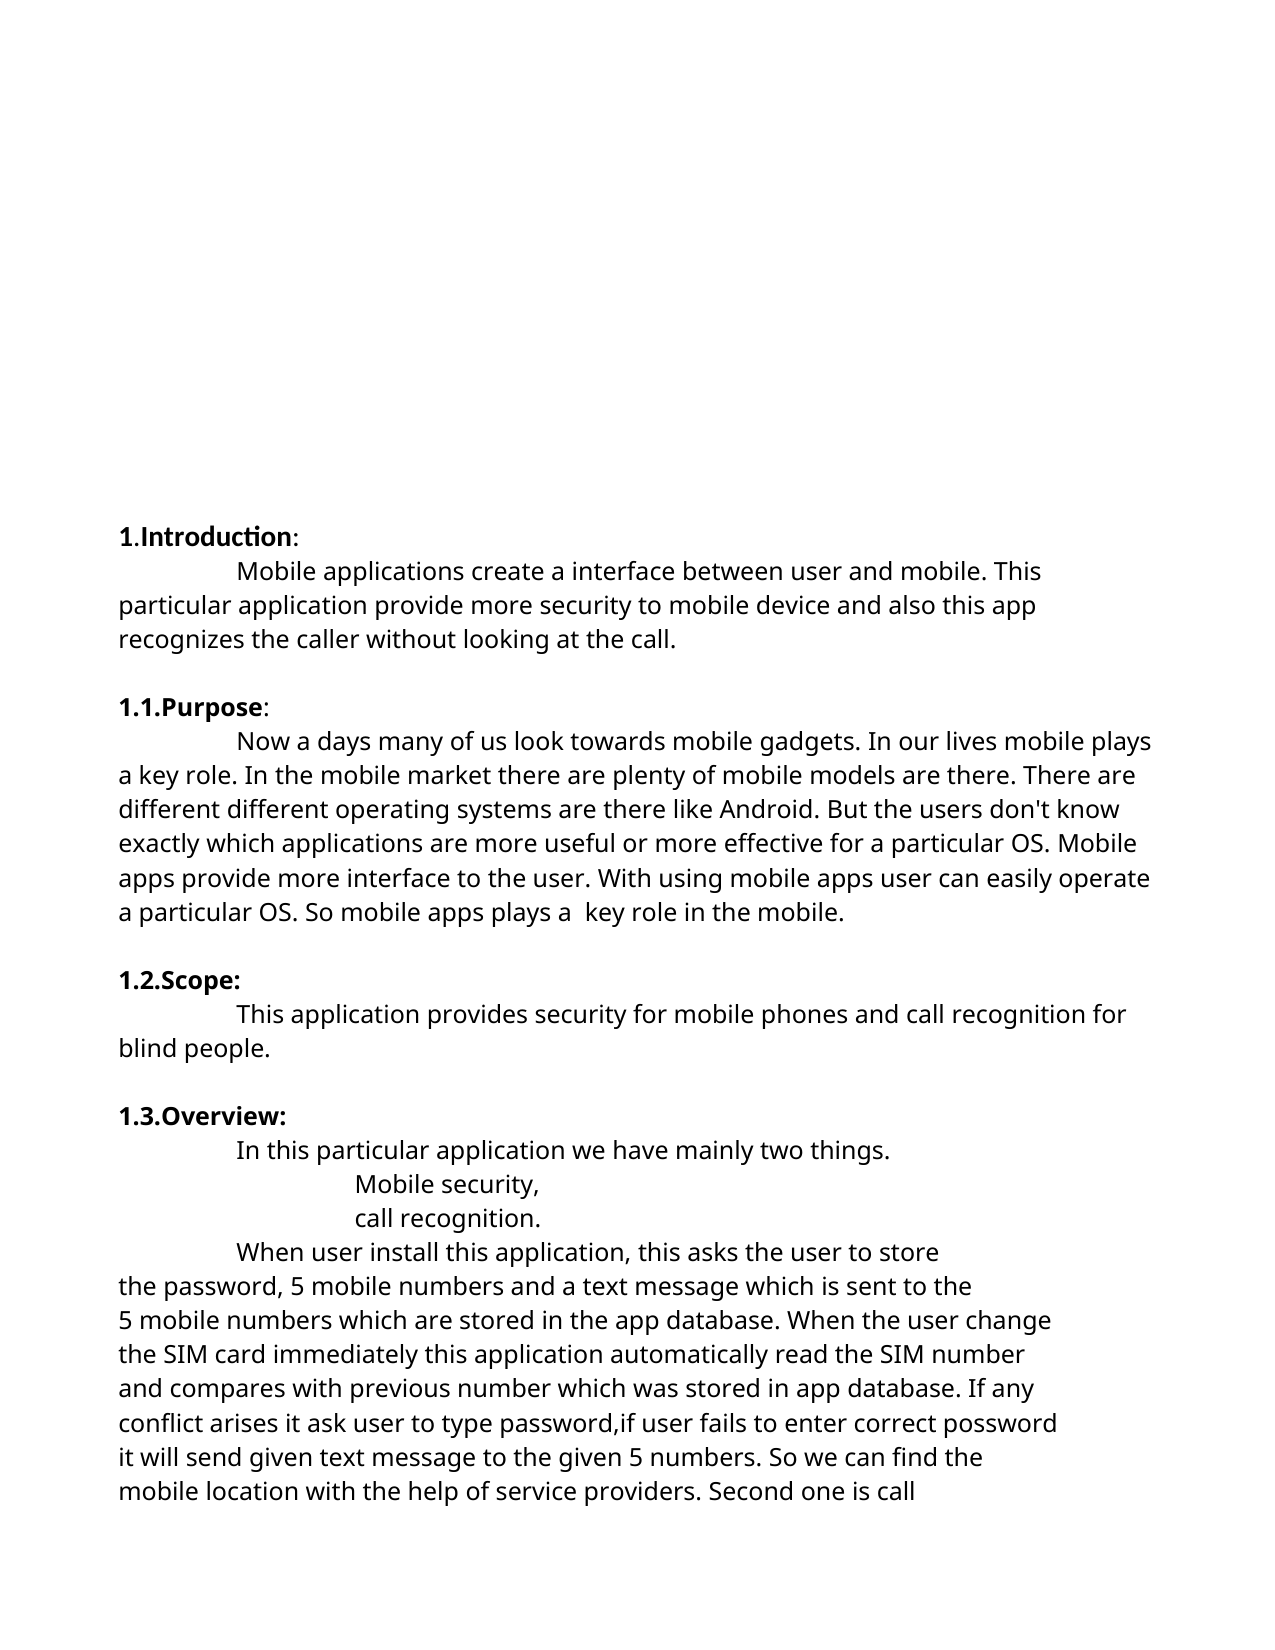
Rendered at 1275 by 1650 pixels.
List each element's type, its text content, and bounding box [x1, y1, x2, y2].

text Mobile security, [118, 1167, 1157, 1201]
text the password, 5 mobile numbers and a text message which is sent to the [118, 1269, 1157, 1303]
text 5 mobile numbers which are stored in the app database. When the user change [118, 1303, 1157, 1337]
text 1.2.Scope: [118, 962, 1157, 996]
text call recognition. [118, 1201, 1157, 1235]
text 1.1.Purpose: [118, 690, 1157, 724]
text 1.Introduction: [118, 517, 1157, 554]
text 1.3.Overview: [118, 1099, 1157, 1133]
text the SIM card immediately this application automatically read the SIM number [118, 1337, 1157, 1371]
text conflict arises it ask user to type password,if user fails to enter correct possword [118, 1405, 1157, 1439]
text This application provides security for mobile phones and call recognition for blind people. [118, 996, 1157, 1064]
text When user install this application, this asks the user to store [118, 1235, 1157, 1269]
text mobile location with the help of service providers. Second one is call [118, 1473, 1157, 1507]
text In this particular application we have mainly two things. [118, 1133, 1157, 1167]
text Now a days many of us look towards mobile gadgets. In our lives mobile plays a key role. In the mobile market there are plenty of mobile models are there. There are different different operating systems are there like Android. But the users don't know exactly which applications are more useful or more effective for a particular OS. Mobile apps provide more interface to the user. With using mobile apps user can easily operate a particular OS. So mobile apps plays a key role in the mobile. [118, 724, 1157, 928]
text Mobile applications create a interface between user and mobile. This particular application provide more security to mobile device and also this app recognizes the caller without looking at the call. [118, 554, 1157, 656]
text it will send given text message to the given 5 numbers. So we can find the [118, 1439, 1157, 1473]
text and compares with previous number which was stored in app database. If any [118, 1371, 1157, 1405]
